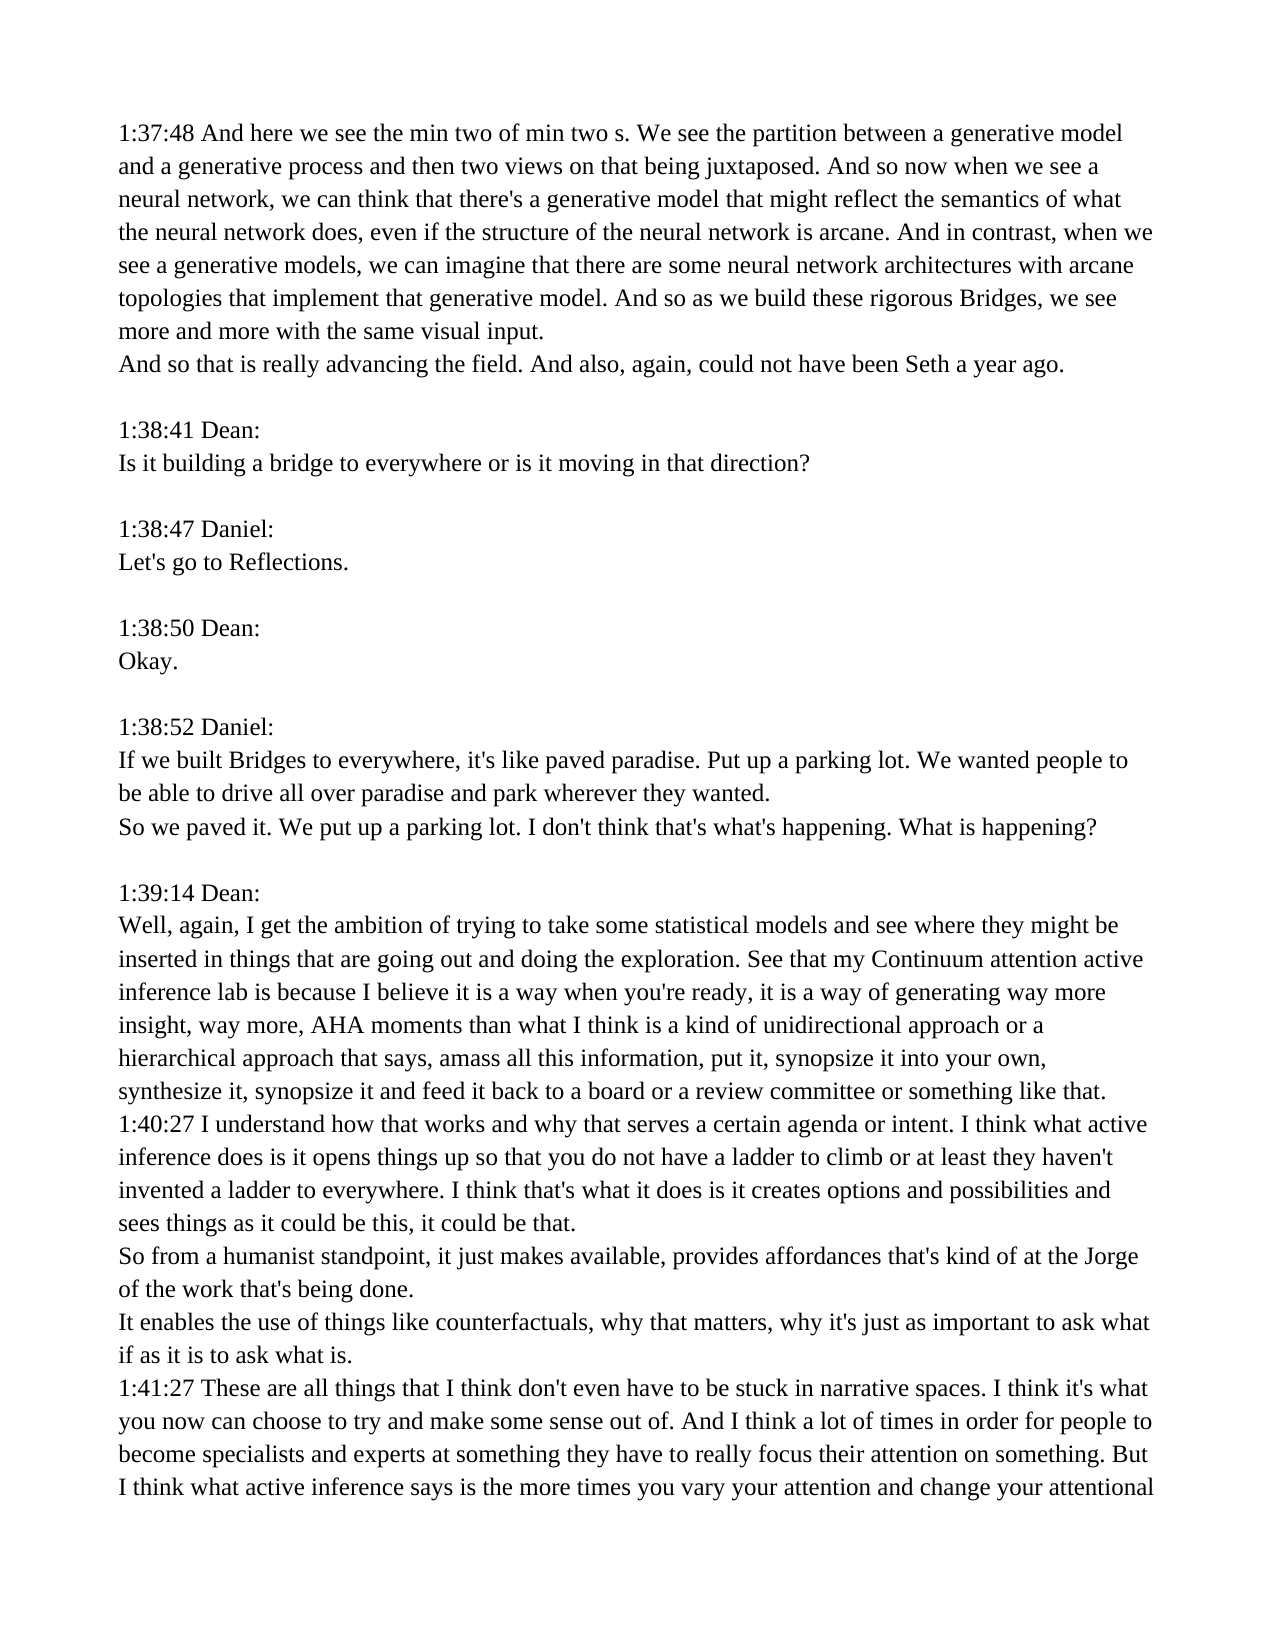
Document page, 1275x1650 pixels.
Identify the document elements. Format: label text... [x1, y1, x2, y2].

text Okay. [118, 646, 1157, 675]
text 1:37:48 And here we see the min two of min two s. We see the partition between a generative model and a generative process and then two views on that being juxtaposed. And so now when we see a neural network, we can think that there's a generative model that might reflect the semantics of what the neural network does, even if the structure of the neural network is arcane. And in contrast, when we see a generative models, we can imagine that there are some neural network architectures with arcane topologies that implement that generative model. And so as we build these rigorous Bridges, we see more and more with the same visual input. [118, 118, 1157, 345]
text Is it building a bridge to everywhere or is it moving in that direction? [118, 448, 1157, 477]
text 1:40:27 I understand how that works and why that serves a certain agenda or intent. I think what active inference does is it opens things up so that you do not have a ladder to climb or at least they haven't invented a ladder to everywhere. I think that's what it does is it creates options and possibilities and sees things as it could be this, it could be that. [118, 1109, 1157, 1237]
text Let's go to Reflections. [118, 547, 1157, 576]
text 1:39:14 Dean: [118, 878, 1157, 906]
text It enables the use of things like counterfactuals, why that matters, why it's just as important to ask what if as it is to ask what is. [118, 1307, 1157, 1369]
text 1:41:27 These are all things that I think don't even have to be stuck in narrative spaces. I think it's what you now can choose to try and make some sense out of. And I think a lot of times in order for people to become specialists and experts at something they have to really focus their attention on something. But I think what active inference says is the more times you vary your attention and change your attentional [118, 1373, 1157, 1501]
text 1:38:47 Daniel: [118, 514, 1157, 543]
text So we paved it. We put up a parking lot. I don't think that's what's happening. What is happening? [118, 812, 1157, 840]
text 1:38:41 Dean: [118, 415, 1157, 444]
text And so that is really advancing the field. And also, again, could not have been Seth a year ago. [118, 349, 1157, 378]
text Well, again, I get the ambition of trying to take some statistical models and see where they might be inserted in things that are going out and doing the exploration. See that my Continuum attention active inference lab is because I believe it is a way when you're ready, it is a way of generating way more insight, way more, AHA moments than what I think is a kind of unidirectional approach or a hierarchical approach that says, amass all this information, put it, synopsize it into your own, synthesize it, synopsize it and feed it back to a board or a review committee or something like that. [118, 911, 1157, 1104]
text 1:38:52 Daniel: [118, 712, 1157, 741]
text So from a humanist standpoint, it just makes available, provides affordances that's kind of at the Jorge of the work that's being done. [118, 1241, 1157, 1303]
text 1:38:50 Dean: [118, 613, 1157, 642]
text If we built Bridges to everywhere, it's like paved paradise. Put up a parking lot. We wanted people to be able to drive all over paradise and park wherever they wanted. [118, 746, 1157, 807]
